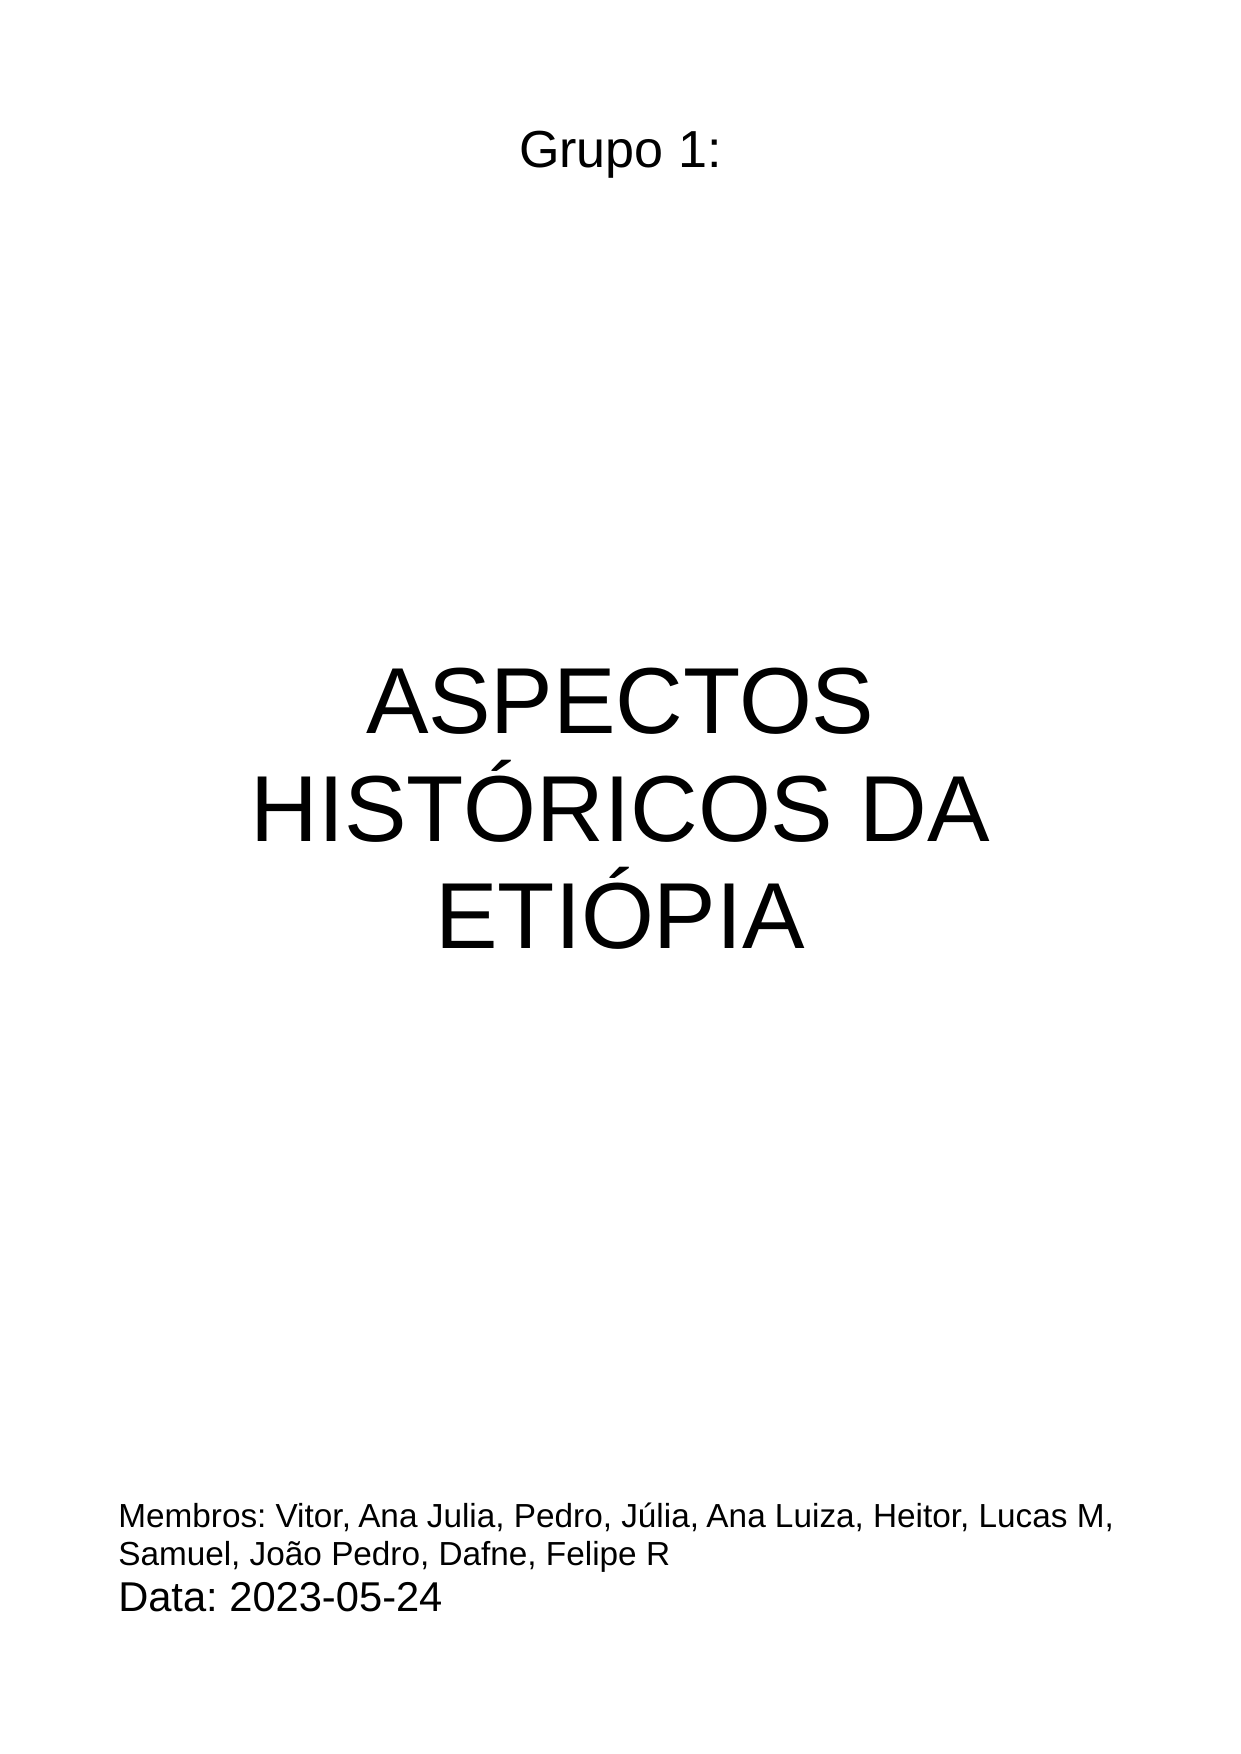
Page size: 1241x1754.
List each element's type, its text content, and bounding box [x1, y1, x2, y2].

text Membros: Vitor, Ana Julia, Pedro, Júlia, Ana Luiza, Heitor, Lucas M, Samuel, João Pedro, Dafne, Felipe R [118, 1496, 1122, 1573]
text Data: 2023-05-24 [118, 1573, 1122, 1621]
text ASPECTOS [118, 645, 1122, 753]
text HISTÓRICOS DA ETIÓPIA [118, 753, 1122, 969]
text Grupo 1: [118, 118, 1122, 178]
